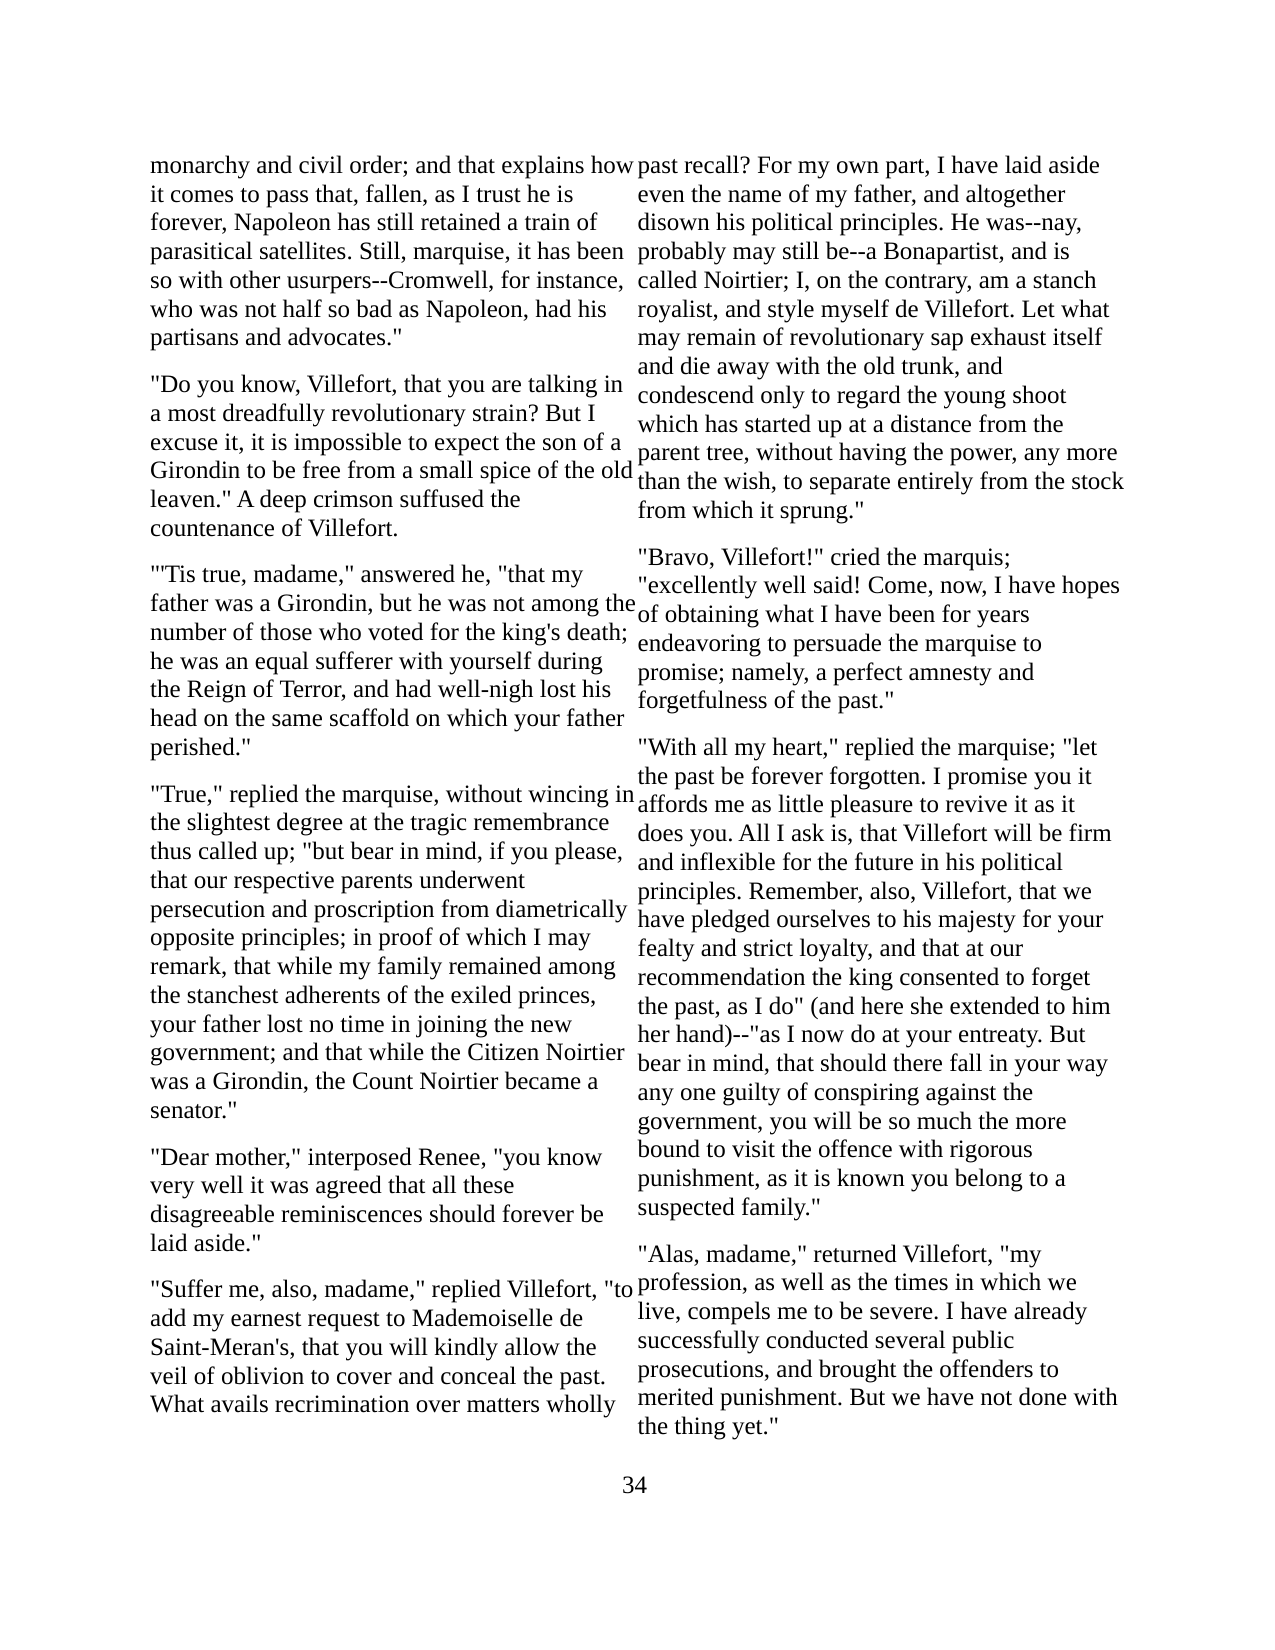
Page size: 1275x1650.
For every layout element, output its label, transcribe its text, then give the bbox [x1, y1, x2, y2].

text "Dear mother," interposed Renee, "you know very well it was agreed that all these disagreeable reminiscences should forever be laid aside." [150, 1142, 637, 1257]
text past recall? For my own part, I have laid aside even the name of my father, and altogether disown his political principles. He was--nay, probably may still be--a Bonapartist, and is called Noirtier; I, on the contrary, am a stanch royalist, and style myself de Villefort. Let what may remain of revolutionary sap exhaust itself and die away with the old trunk, and condescend only to regard the young shoot which has started up at a distance from the parent tree, without having the power, any more than the wish, to separate entirely from the stock from which it sprung." [637, 150, 1125, 524]
text monarchy and civil order; and that explains how it comes to pass that, fallen, as I trust he is forever, Napoleon has still retained a train of parasitical satellites. Still, marquise, it has been so with other usurpers--Cromwell, for instance, who was not half so bad as Napoleon, had his partisans and advocates." [150, 150, 637, 351]
text "Bravo, Villefort!" cried the marquis; "excellently well said! Come, now, I have hopes of obtaining what I have been for years endeavoring to persuade the marquise to promise; namely, a perfect amnesty and forgetfulness of the past." [637, 542, 1125, 714]
text "Alas, madame," returned Villefort, "my profession, as well as the times in which we live, compels me to be severe. I have already successfully conducted several public prosecutions, and brought the offenders to merited punishment. But we have not done with the thing yet." [637, 1239, 1125, 1440]
text "'Tis true, madame," answered he, "that my father was a Girondin, but he was not among the number of those who voted for the king's death; he was an equal sufferer with yourself during the Reign of Terror, and had well-nigh lost his head on the same scaffold on which your father perished." [150, 559, 637, 761]
text "True," replied the marquise, without wincing in the slightest degree at the tragic remembrance thus called up; "but bear in mind, if you please, that our respective parents underwent persecution and proscription from diametrically opposite principles; in proof of which I may remark, that while my family remained among the stanchest adherents of the exiled princes, your father lost no time in joining the new government; and that while the Citizen Noirtier was a Girondin, the Count Noirtier became a senator." [150, 779, 637, 1124]
text "Suffer me, also, madame," replied Villefort, "to add my earnest request to Mademoiselle de Saint-Meran's, that you will kindly allow the veil of oblivion to cover and conceal the past. What avails recrimination over matters wholly [150, 1274, 637, 1418]
text "Do you know, Villefort, that you are talking in a most dreadfully revolutionary strain? But I excuse it, it is impossible to expect the son of a Girondin to be free from a small spice of the old leaven." A deep crimson suffused the countenance of Villefort. [150, 369, 637, 542]
text "With all my heart," replied the marquise; "let the past be forever forgotten. I promise you it affords me as little pleasure to revive it as it does you. All I ask is, that Villefort will be firm and inflexible for the future in his political principles. Remember, also, Villefort, that we have pledged ourselves to his majesty for your fealty and strict loyalty, and that at our recommendation the king consented to forget the past, as I do" (and here she extended to him her hand)--"as I now do at your entreaty. But bear in mind, that should there fall in your way any one guilty of conspiring against the government, you will be so much the more bound to visit the offence with rigorous punishment, as it is known you belong to a suspected family." [637, 732, 1125, 1221]
